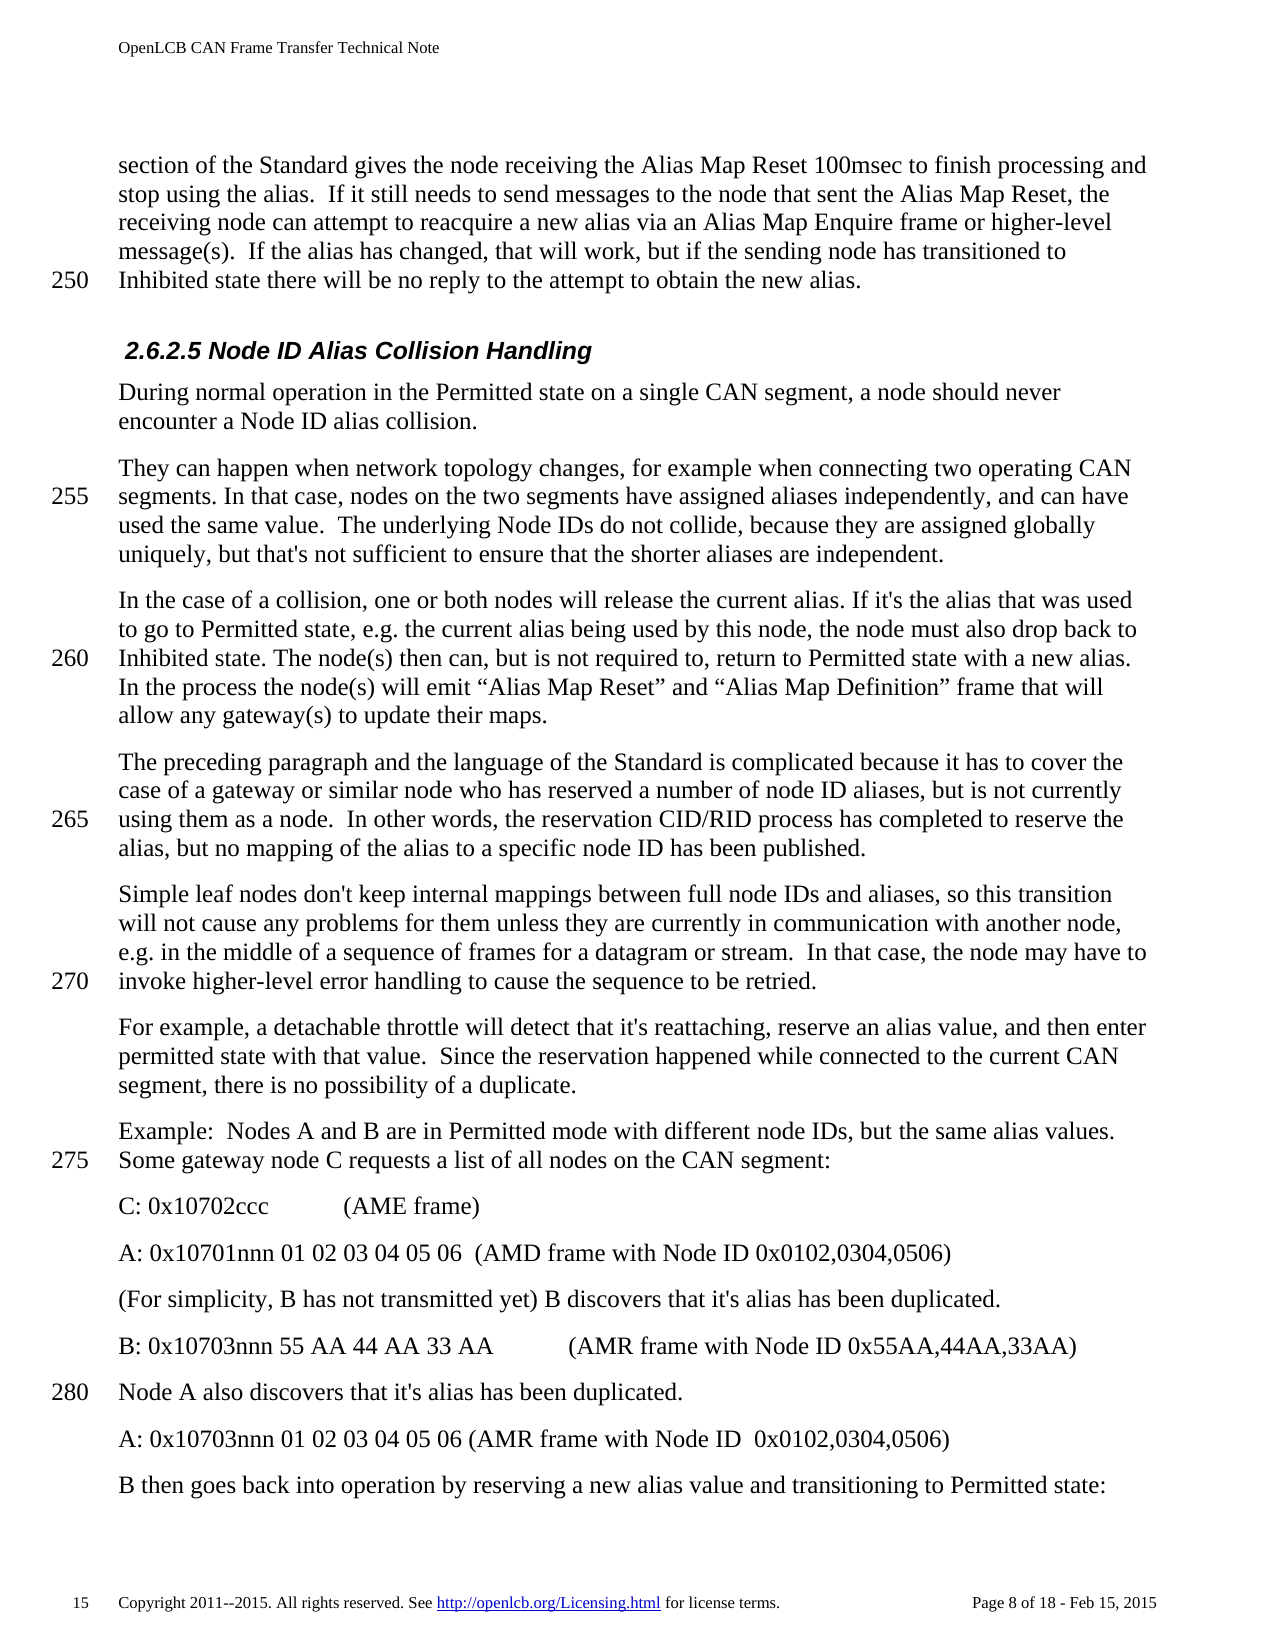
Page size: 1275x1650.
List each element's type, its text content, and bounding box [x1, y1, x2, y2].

text B: 0x10703nnn 55 AA 44 AA 33 AA (AMR frame with Node ID 0x55AA,44AA,33AA) [118, 1331, 1157, 1359]
text B then goes back into operation by reserving a new alias value and transitioning to Permitted state: [118, 1470, 1157, 1499]
text section of the Standard gives the node receiving the Alias Map Reset 100msec to finish processing and stop using the alias. If it still needs to send messages to the node that sent the Alias Map Reset, the receiving node can attempt to reacquire a new alias via an Alias Map Enquire frame or higher-level message(s). If the alias has changed, that will work, but if the sending node has transitioned to Inhibited state there will be no reply to the attempt to obtain the new alias. [118, 150, 1157, 294]
text For example, a detachable throttle will detect that it's reattaching, reserve an alias value, and then enter permitted state with that value. Since the reservation happened while connected to the current CAN segment, there is no possibility of a duplicate. [118, 1012, 1157, 1098]
text (For simplicity, B has not transmitted yet) B discovers that it's alias has been duplicated. [118, 1284, 1157, 1313]
text A: 0x10701nnn 01 02 03 04 05 06 (AMD frame with Node ID 0x0102,0304,0506) [118, 1238, 1157, 1267]
text The preceding paragraph and the language of the Standard is complicated because it has to cover the case of a gateway or similar node who has reserved a number of node ID aliases, but is not currently using them as a node. In other words, the reservation CID/RID process has completed to reserve the alias, but no mapping of the alias to a specific node ID has been published. [118, 747, 1157, 862]
text In the case of a collision, one or both nodes will release the current alias. If it's the alias that was used to go to Permitted state, e.g. the current alias being used by this node, the node must also drop back to Inhibited state. The node(s) then can, but is not required to, return to Permitted state with a new alias. In the process the node(s) will emit “Alias Map Reset” and “Alias Map Definition” frame that will allow any gateway(s) to update their maps. [118, 585, 1157, 729]
subtitle Node ID Alias Collision Handling [118, 336, 1157, 365]
text C: 0x10702ccc (AME frame) [118, 1191, 1157, 1220]
text During normal operation in the Permitted state on a single CAN segment, a node should never encounter a Node ID alias collision. [118, 377, 1157, 435]
text A: 0x10703nnn 01 02 03 04 05 06 (AMR frame with Node ID 0x0102,0304,0506) [118, 1424, 1157, 1452]
text Example: Nodes A and B are in Permitted mode with different node IDs, but the same alias values. Some gateway node C requests a list of all nodes on the CAN segment: [118, 1116, 1157, 1174]
text Simple leaf nodes don't keep internal mappings between full node IDs and aliases, so this transition will not cause any problems for them unless they are currently in communication with another node, e.g. in the middle of a sequence of frames for a datagram or stream. In that case, the node may have to invoke higher-level error handling to cause the sequence to be retried. [118, 879, 1157, 994]
text Node A also discovers that it's alias has been duplicated. [118, 1377, 1157, 1406]
text They can happen when network topology changes, for example when connecting two operating CAN segments. In that case, nodes on the two segments have assigned aliases independently, and can have used the same value. The underlying Node IDs do not collide, because they are assigned globally uniquely, but that's not sufficient to ensure that the shorter aliases are independent. [118, 453, 1157, 568]
